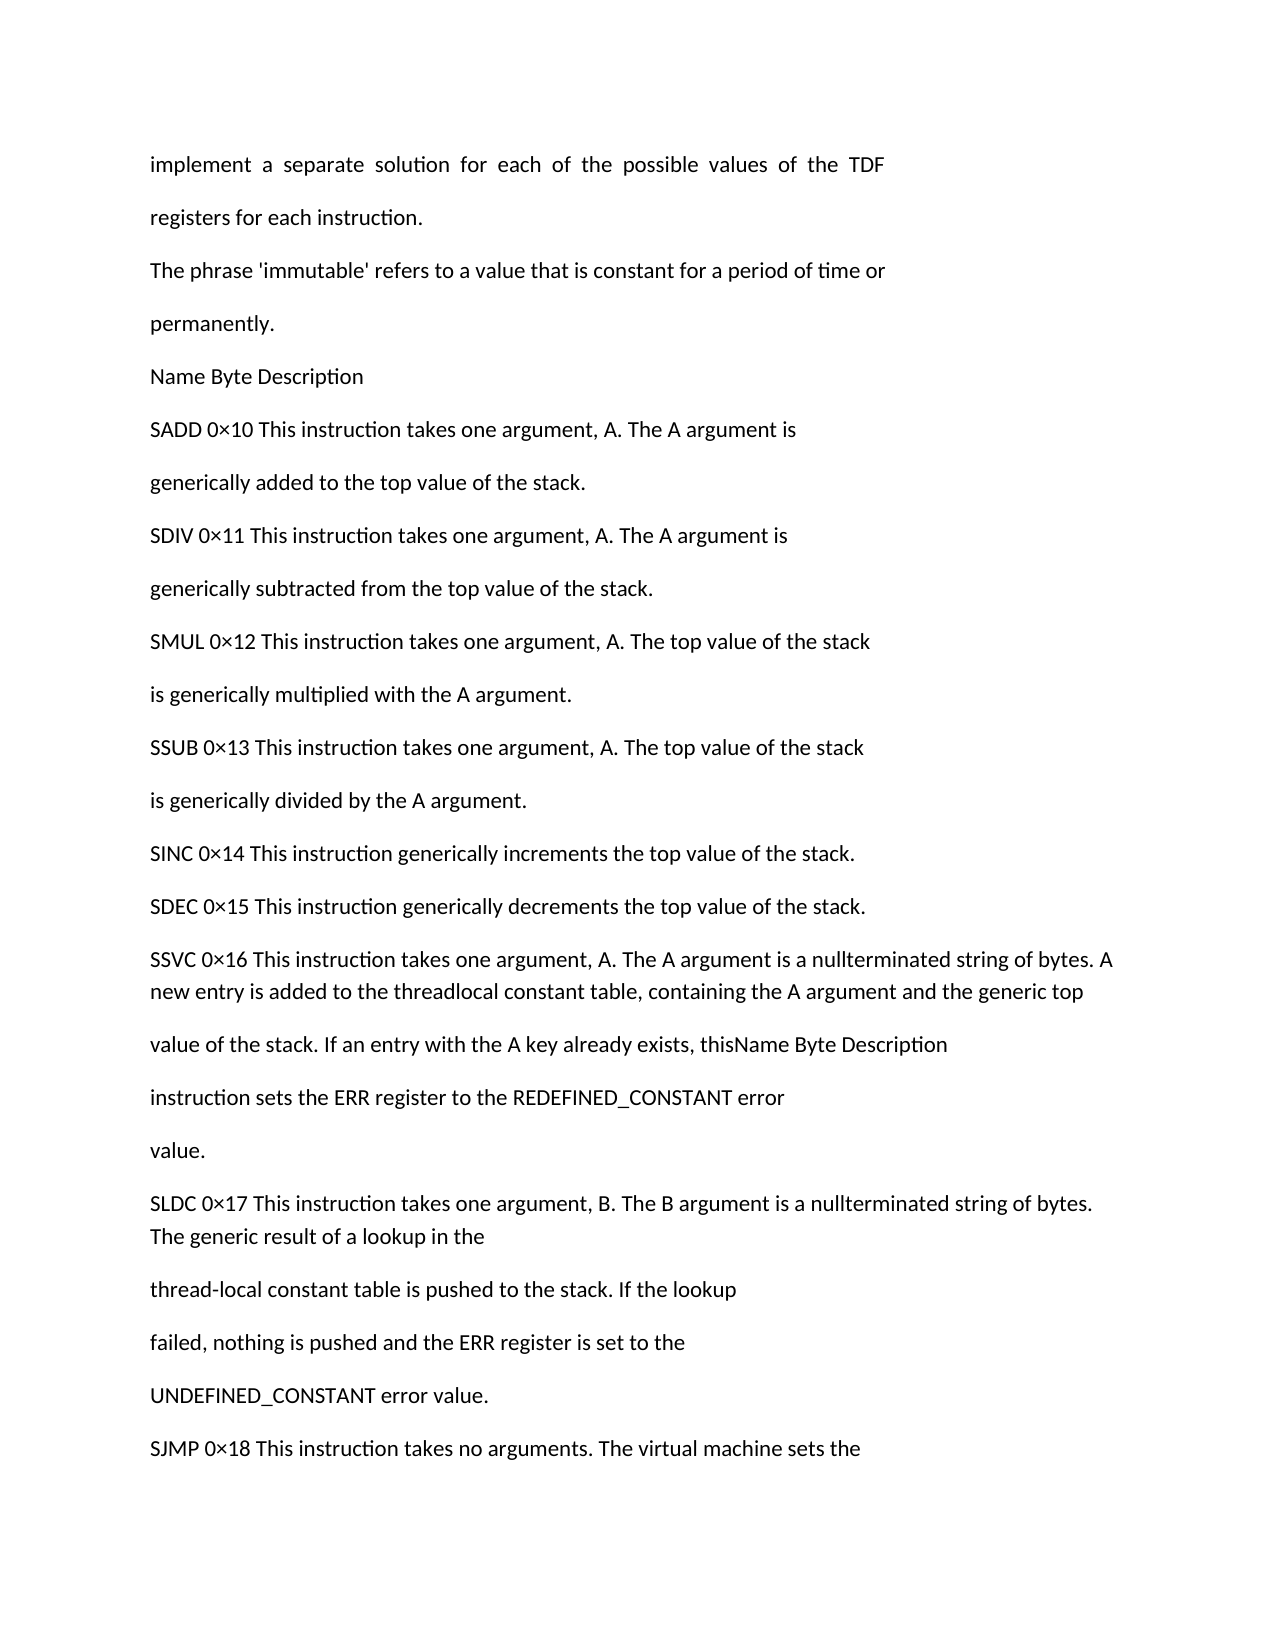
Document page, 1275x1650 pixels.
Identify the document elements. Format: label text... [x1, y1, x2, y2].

text failed, nothing is pushed and the ERR register is set to the [150, 1328, 1125, 1356]
text value of the stack. If an entry with the A key already exists, thisName Byte Description [150, 1031, 1125, 1058]
text instruction sets the ERR register to the REDEFINED_CONSTANT error [150, 1083, 1125, 1112]
text Name Byte Description [150, 362, 1125, 390]
text SDIV 0×11 This instruction takes one argument, A. The A argument is [150, 521, 1125, 549]
text implement a separate solution for each of the possible values of the TDF [150, 150, 1125, 178]
text value. [150, 1137, 1125, 1164]
text SLDC 0×17 This instruction takes one argument, B. The B argument is a nullterminated string of bytes. The generic result of a lookup in the [150, 1189, 1125, 1250]
text UNDEFINED_CONSTANT error value. [150, 1381, 1125, 1409]
text SDEC 0×15 This instruction generically decrements the top value of the stack. [150, 892, 1125, 920]
text SSUB 0×13 This instruction takes one argument, A. The top value of the stack [150, 733, 1125, 761]
text generically added to the top value of the stack. [150, 468, 1125, 496]
text registers for each instruction. [150, 203, 1125, 231]
text SADD 0×10 This instruction takes one argument, A. The A argument is [150, 415, 1125, 443]
text generically subtracted from the top value of the stack. [150, 574, 1125, 602]
text permanently. [150, 309, 1125, 337]
text SSVC 0×16 This instruction takes one argument, A. The A argument is a nullterminated string of bytes. A new entry is added to the threadlocal constant table, containing the A argument and the generic top [150, 945, 1125, 1006]
text SMUL 0×12 This instruction takes one argument, A. The top value of the stack [150, 627, 1125, 655]
text SJMP 0×18 This instruction takes no arguments. The virtual machine sets the [150, 1434, 1125, 1462]
text thread-local constant table is pushed to the stack. If the lookup [150, 1275, 1125, 1303]
text is generically multiplied with the A argument. [150, 680, 1125, 708]
text is generically divided by the A argument. [150, 786, 1125, 814]
text The phrase 'immutable' refers to a value that is constant for a period of time or [150, 256, 1125, 284]
text SINC 0×14 This instruction generically increments the top value of the stack. [150, 839, 1125, 867]
